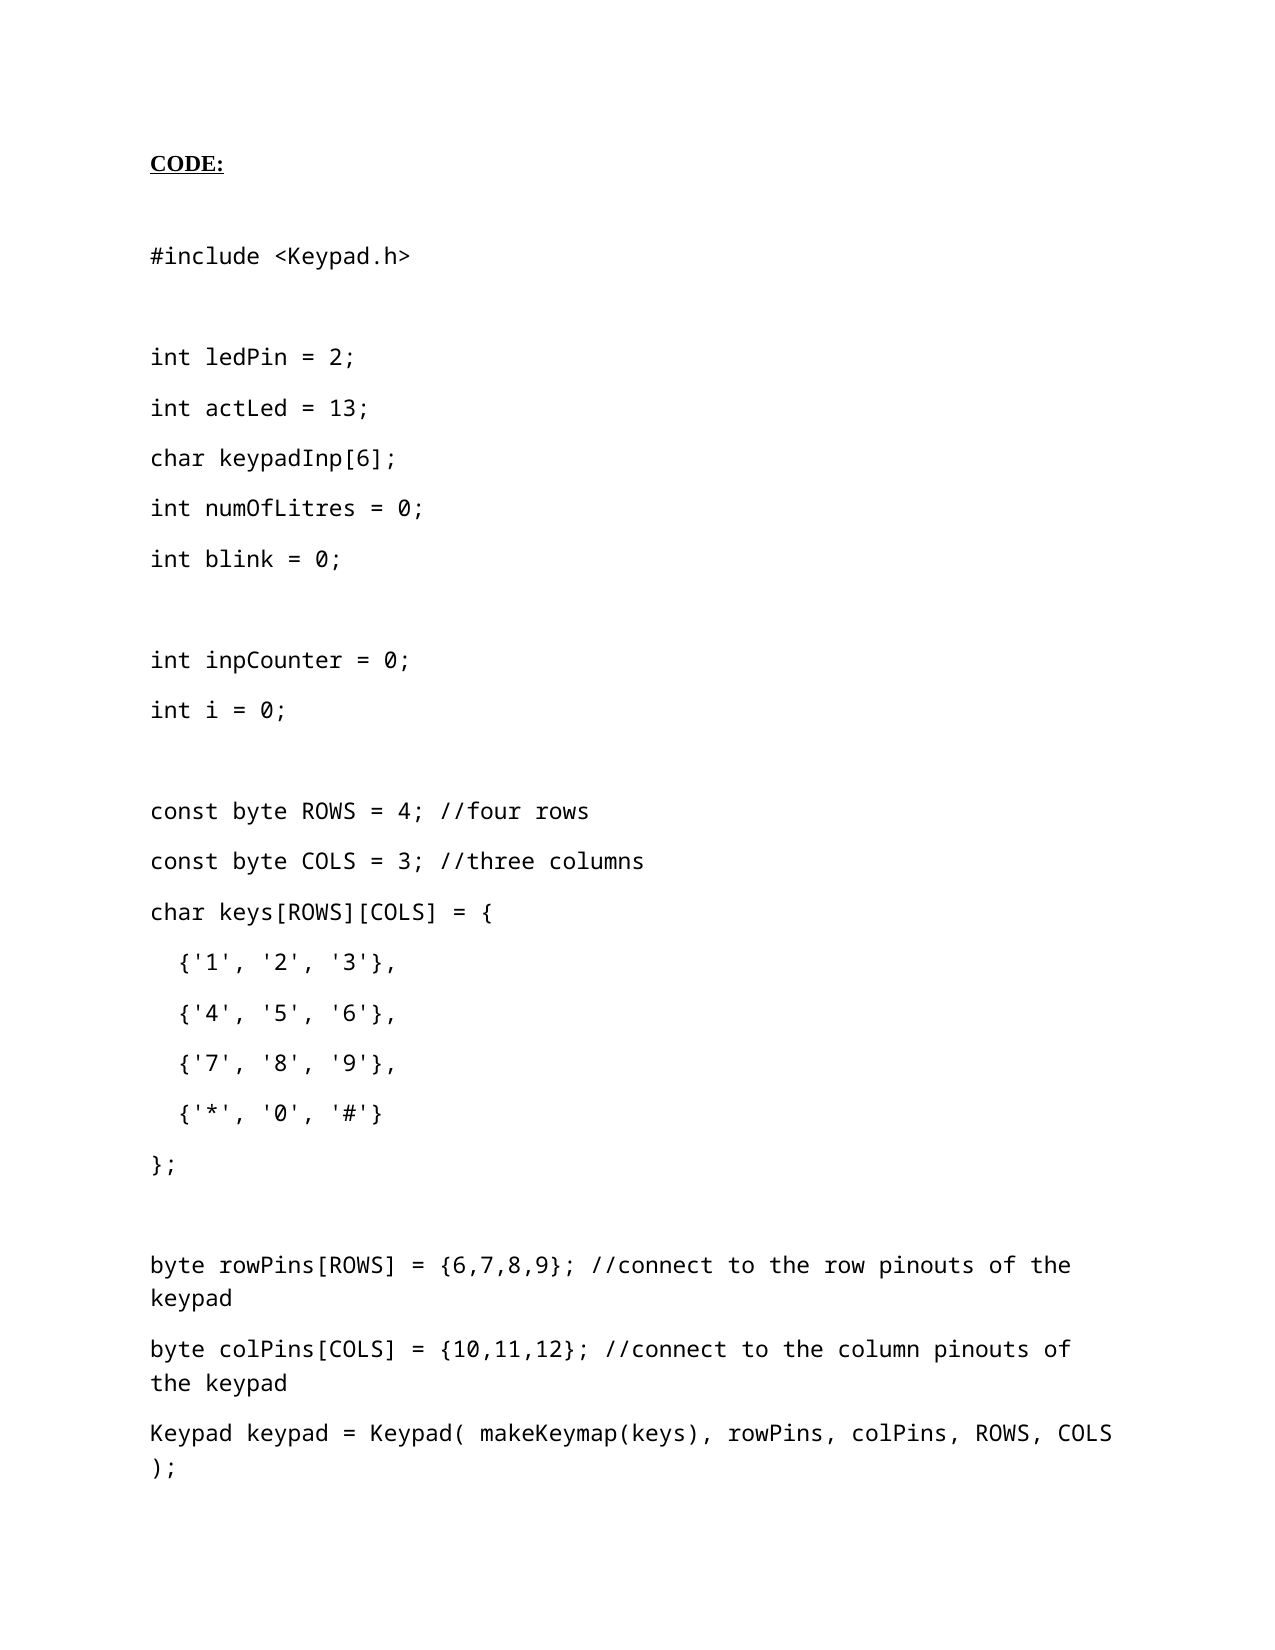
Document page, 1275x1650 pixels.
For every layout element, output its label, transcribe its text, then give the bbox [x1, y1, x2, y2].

text }; [150, 1148, 1125, 1179]
text char keys[ROWS][COLS] = { [150, 896, 1125, 927]
text Keypad keypad = Keypad( makeKeymap(keys), rowPins, colPins, ROWS, COLS ); [150, 1417, 1125, 1482]
text byte rowPins[ROWS] = {6,7,8,9}; //connect to the row pinouts of the keypad [150, 1248, 1125, 1313]
text int ledPin = 2; [150, 341, 1125, 372]
text CODE: [150, 150, 1125, 176]
text int i = 0; [150, 694, 1125, 725]
text byte colPins[COLS] = {10,11,12}; //connect to the column pinouts of the keypad [150, 1333, 1125, 1398]
text {'1', '2', '3'}, [150, 946, 1125, 977]
text {'4', '5', '6'}, [150, 996, 1125, 1028]
text #include <Keypad.h> [150, 240, 1125, 271]
text int numOfLitres = 0; [150, 492, 1125, 523]
text int inpCounter = 0; [150, 643, 1125, 675]
text char keypadInp[6]; [150, 442, 1125, 473]
text const byte COLS = 3; //three columns [150, 845, 1125, 876]
text {'7', '8', '9'}, [150, 1047, 1125, 1078]
text int actLed = 13; [150, 391, 1125, 423]
text {'*', '0', '#'} [150, 1097, 1125, 1128]
text const byte ROWS = 4; //four rows [150, 795, 1125, 826]
text int blink = 0; [150, 543, 1125, 574]
